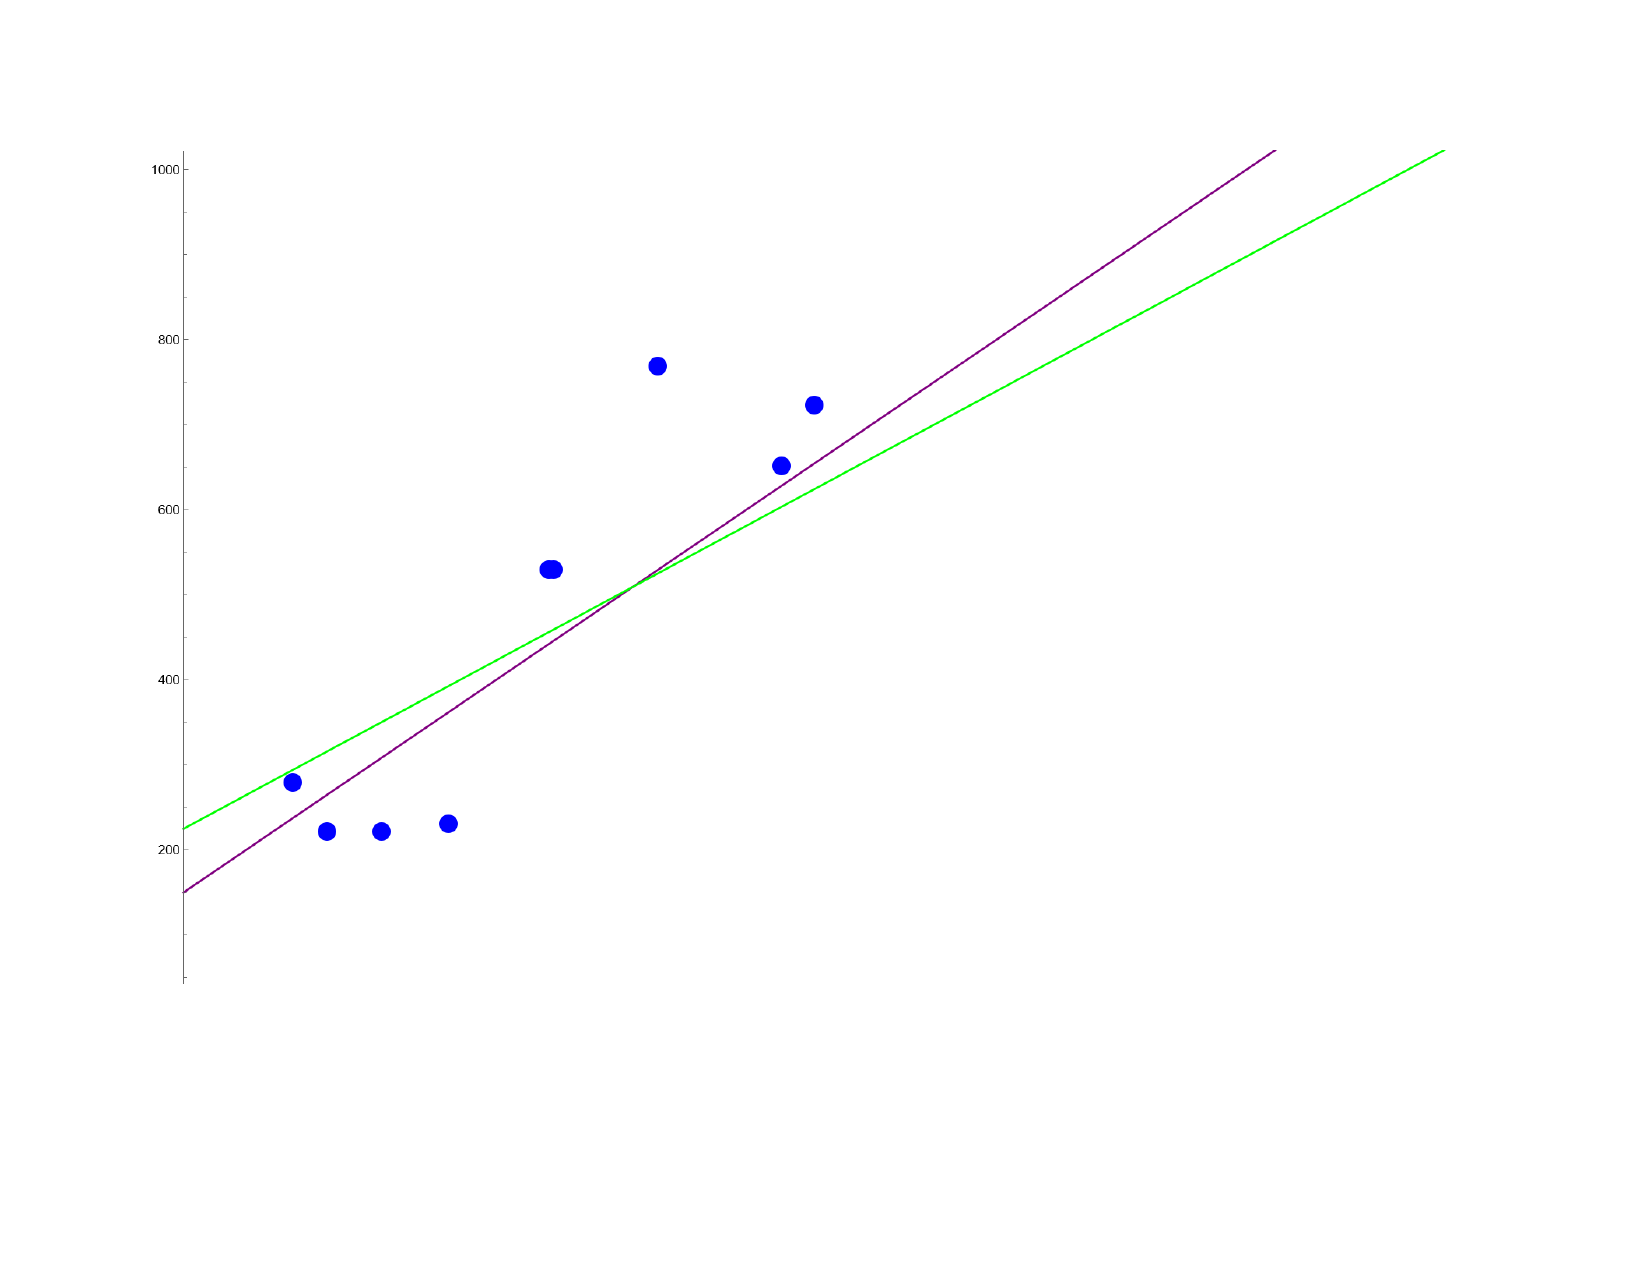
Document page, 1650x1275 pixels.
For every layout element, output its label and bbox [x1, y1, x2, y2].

picture [150, 150, 1500, 984]
